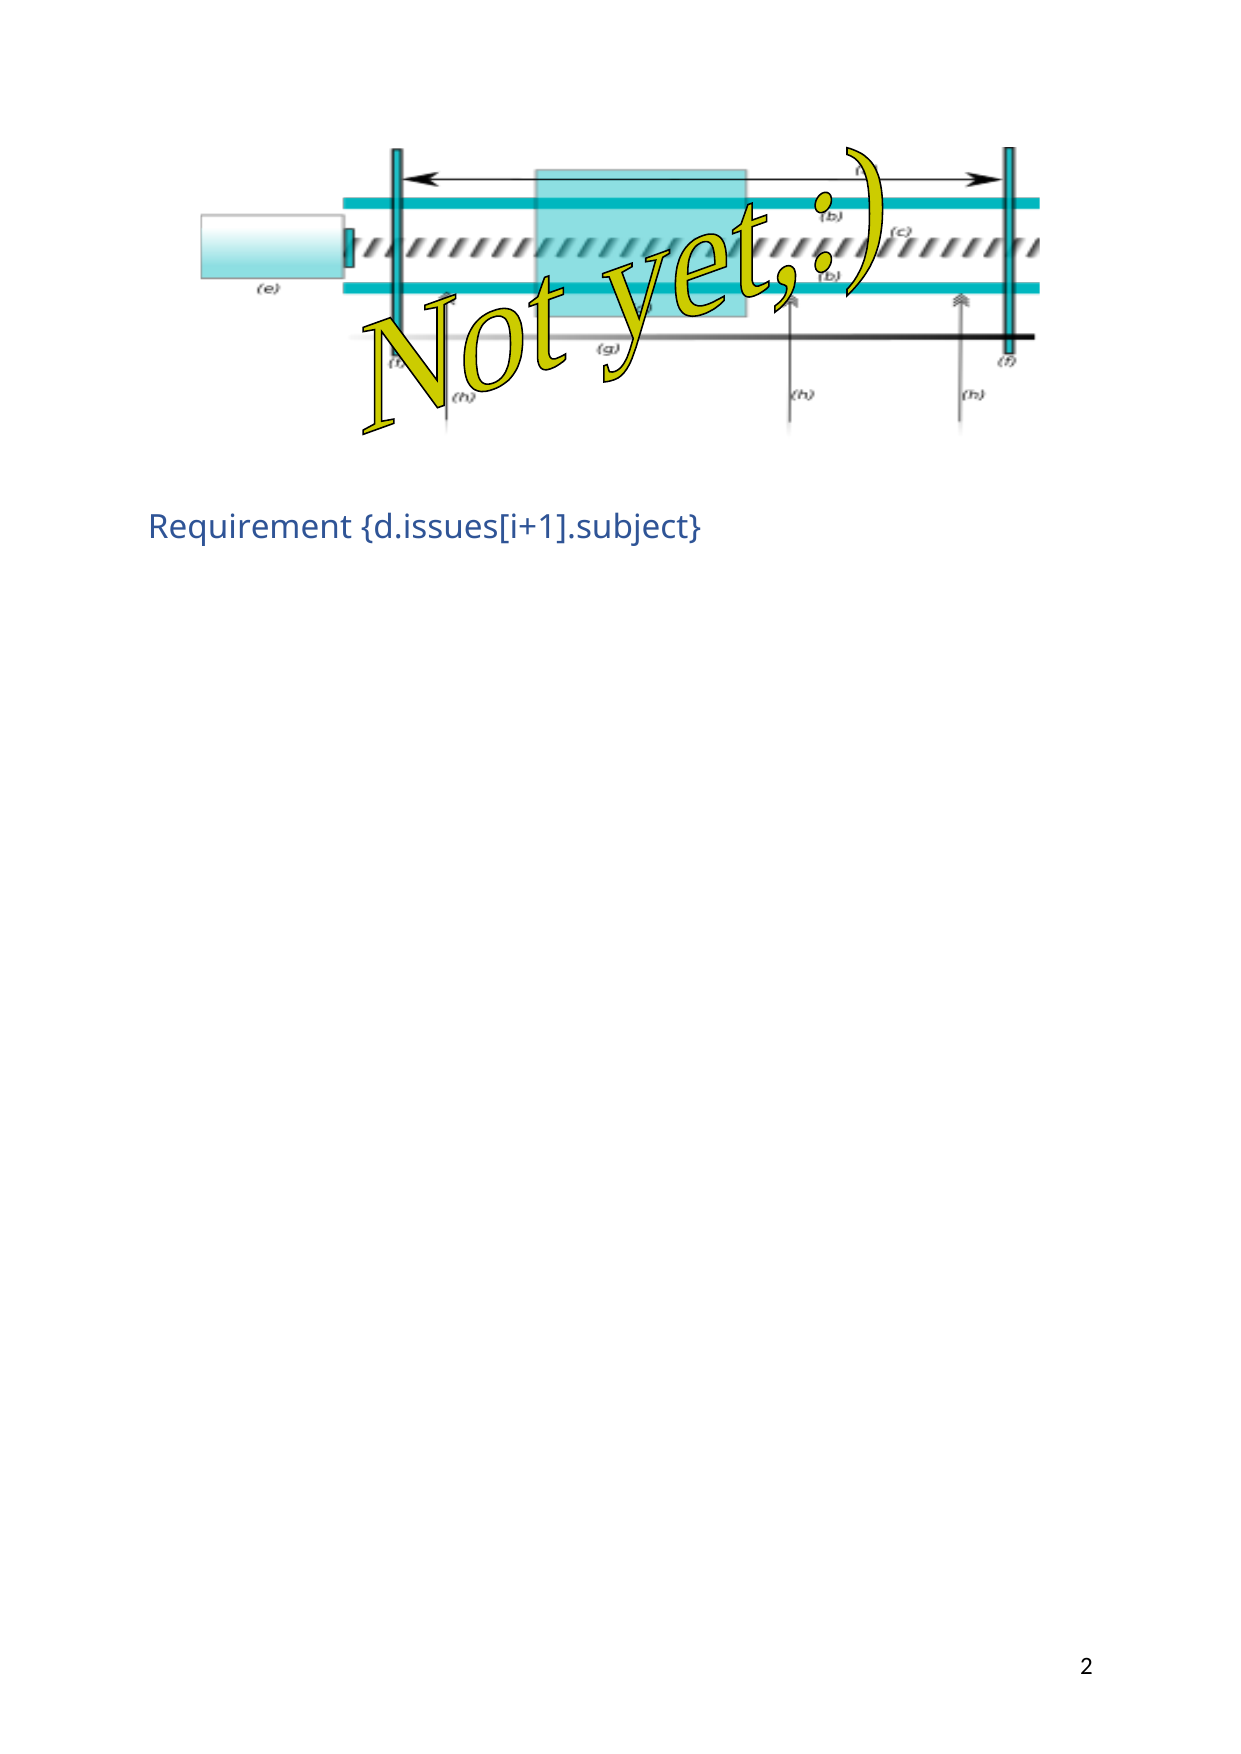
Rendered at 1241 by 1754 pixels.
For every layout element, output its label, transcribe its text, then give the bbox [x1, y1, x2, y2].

subtitle Requirement {d.issues[i+1].subject} [148, 503, 1093, 548]
picture [200, 147, 1040, 439]
